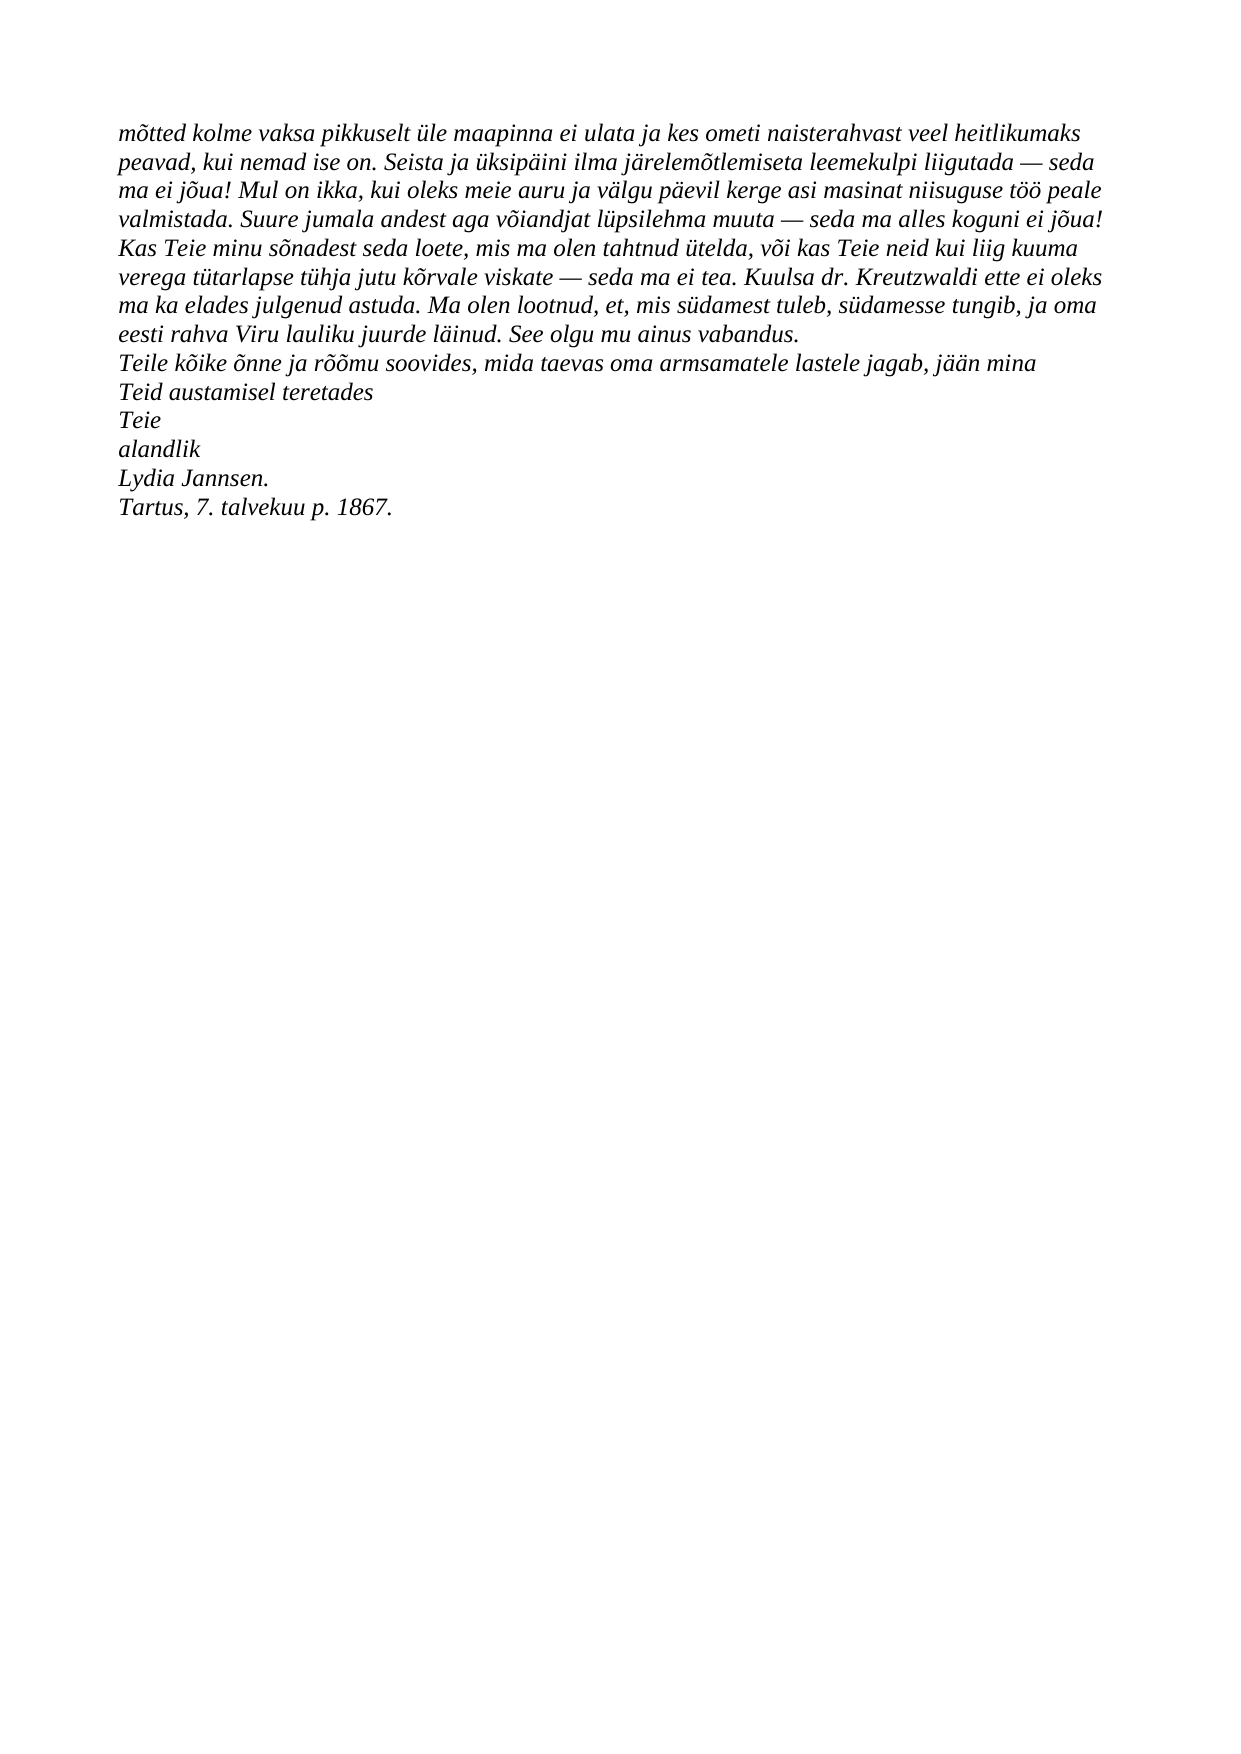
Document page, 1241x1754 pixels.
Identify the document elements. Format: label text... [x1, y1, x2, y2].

text alandlik [118, 434, 1122, 463]
text Teile kõike õnne ja rõõmu soovides, mida taevas oma armsamatele lastele jagab, jään mina [118, 348, 1122, 377]
text mõtted kolme vaksa pikkuselt üle maapinna ei ulata ja kes ometi naisterahvast veel heitlikumaks peavad, kui nemad ise on. Seista ja üksipäini ilma järelemõtlemiseta leemekulpi liigutada — seda ma ei jõua! Mul on ikka, kui oleks meie auru ja välgu päevil kerge asi masinat niisuguse töö peale valmistada. Suure jumala andest aga võiandjat lüpsilehma muuta — seda ma alles koguni ei jõua! [118, 118, 1122, 233]
text Tartus, 7. talvekuu p. 1867. [118, 492, 1122, 521]
text Lydia Jannsen. [118, 463, 1122, 492]
text Teie [118, 406, 1122, 434]
text Teid austamisel teretades [118, 377, 1122, 406]
text Kas Teie minu sõnadest seda loete, mis ma olen tahtnud ütelda, või kas Teie neid kui liig kuuma verega tütarlapse tühja jutu kõrvale viskate — seda ma ei tea. Kuulsa dr. Kreutzwaldi ette ei oleks ma ka elades julgenud astuda. Ma olen lootnud, et, mis südamest tuleb, südamesse tungib, ja oma eesti rahva Viru lauliku juurde läinud. See olgu mu ainus vabandus. [118, 233, 1122, 348]
